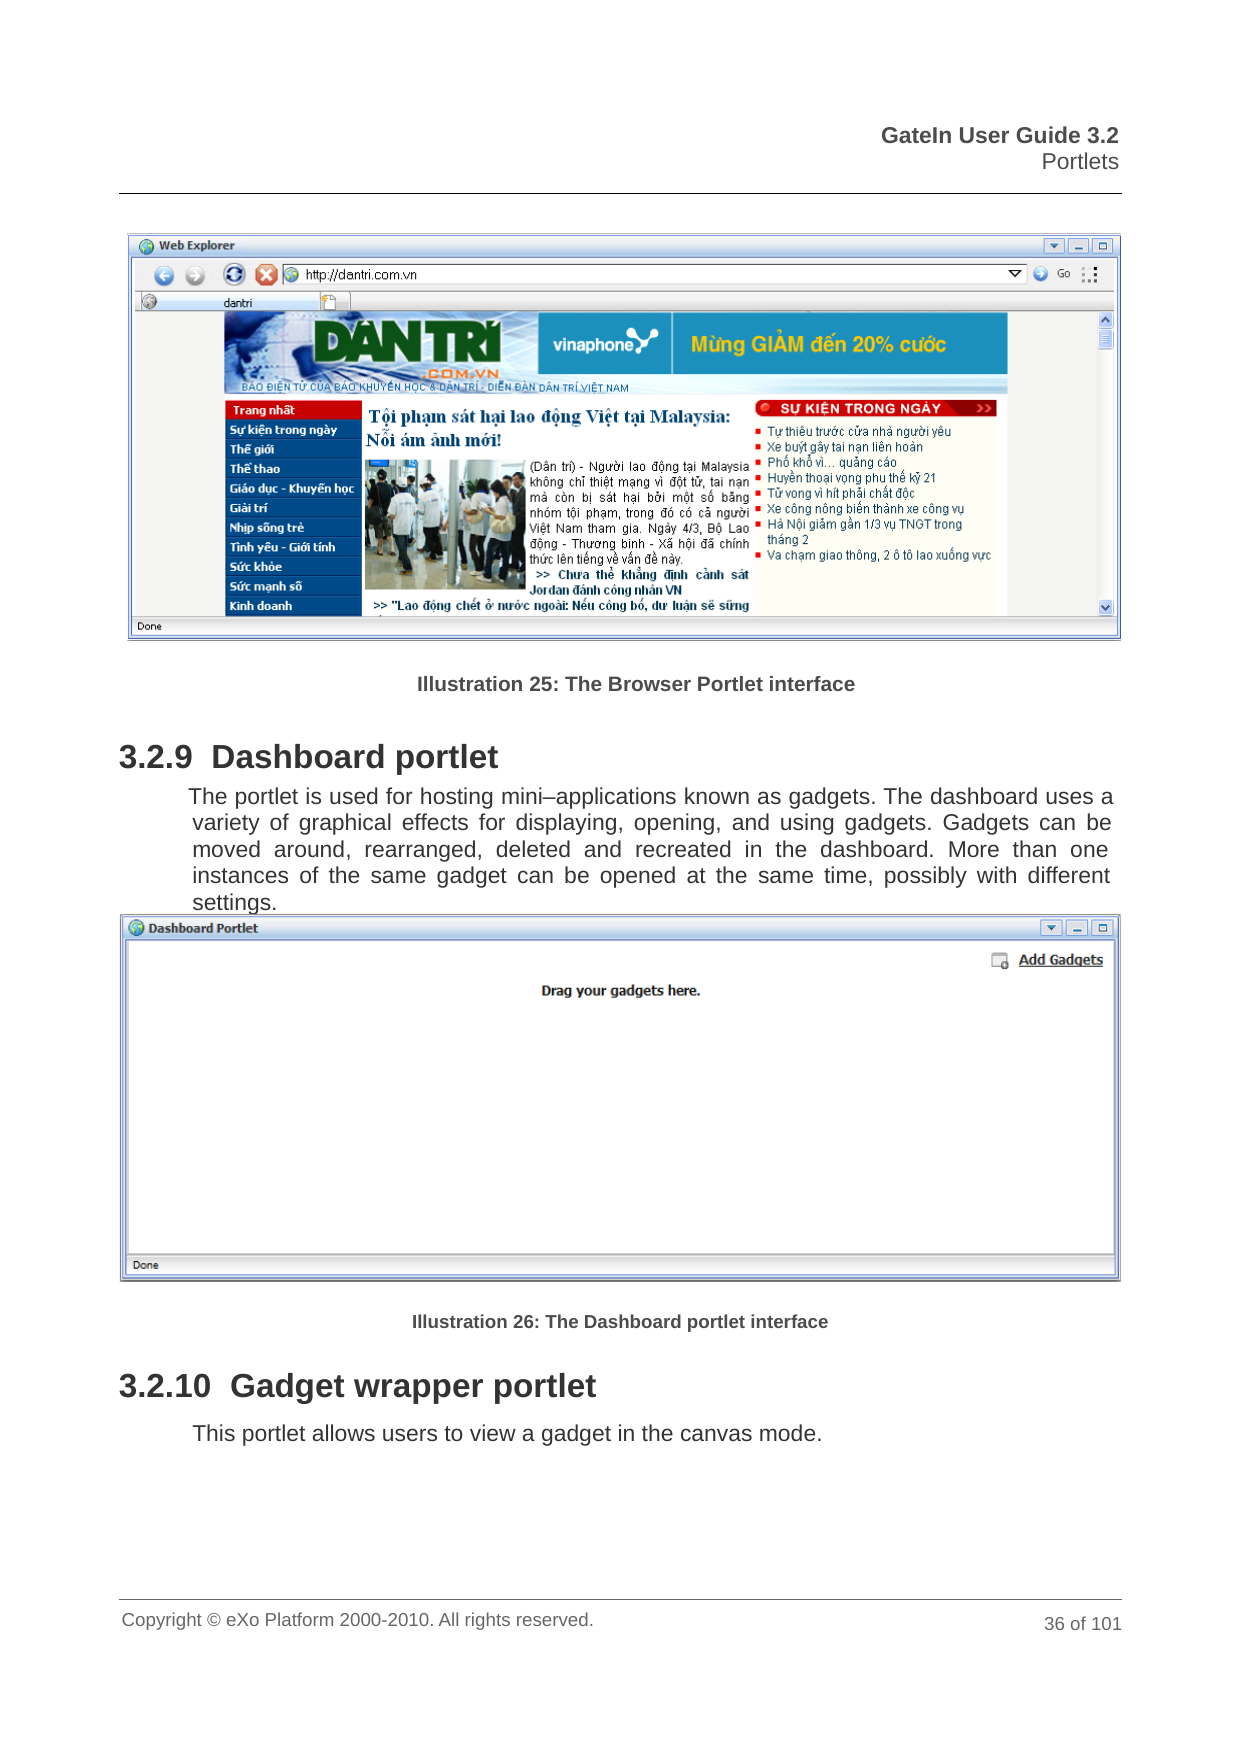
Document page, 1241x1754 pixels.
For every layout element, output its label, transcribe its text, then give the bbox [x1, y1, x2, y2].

list The portlet is used for hosting mini–applications known as gadgets. The dashboard uses a variety of graphical effects for displaying, opening, and using gadgets. Gadgets can be moved around, rearranged, deleted and recreated in the dashboard. More than one instances of the same gadget can be opened at the same time, possibly with different settings. [136, 783, 1122, 915]
text Illustration 26: The Dashboard portlet interface [120, 1282, 1121, 1332]
subtitle Dashboard portlet [118, 737, 1122, 776]
picture [119, 914, 1121, 1282]
text This portlet allows users to view a gadget in the canvas mode. [118, 1420, 1122, 1446]
picture [127, 233, 1121, 641]
subtitle Gadget wrapper portlet [118, 1366, 1122, 1405]
list Illustration 25: The Browser Portlet interface [127, 313, 1145, 696]
